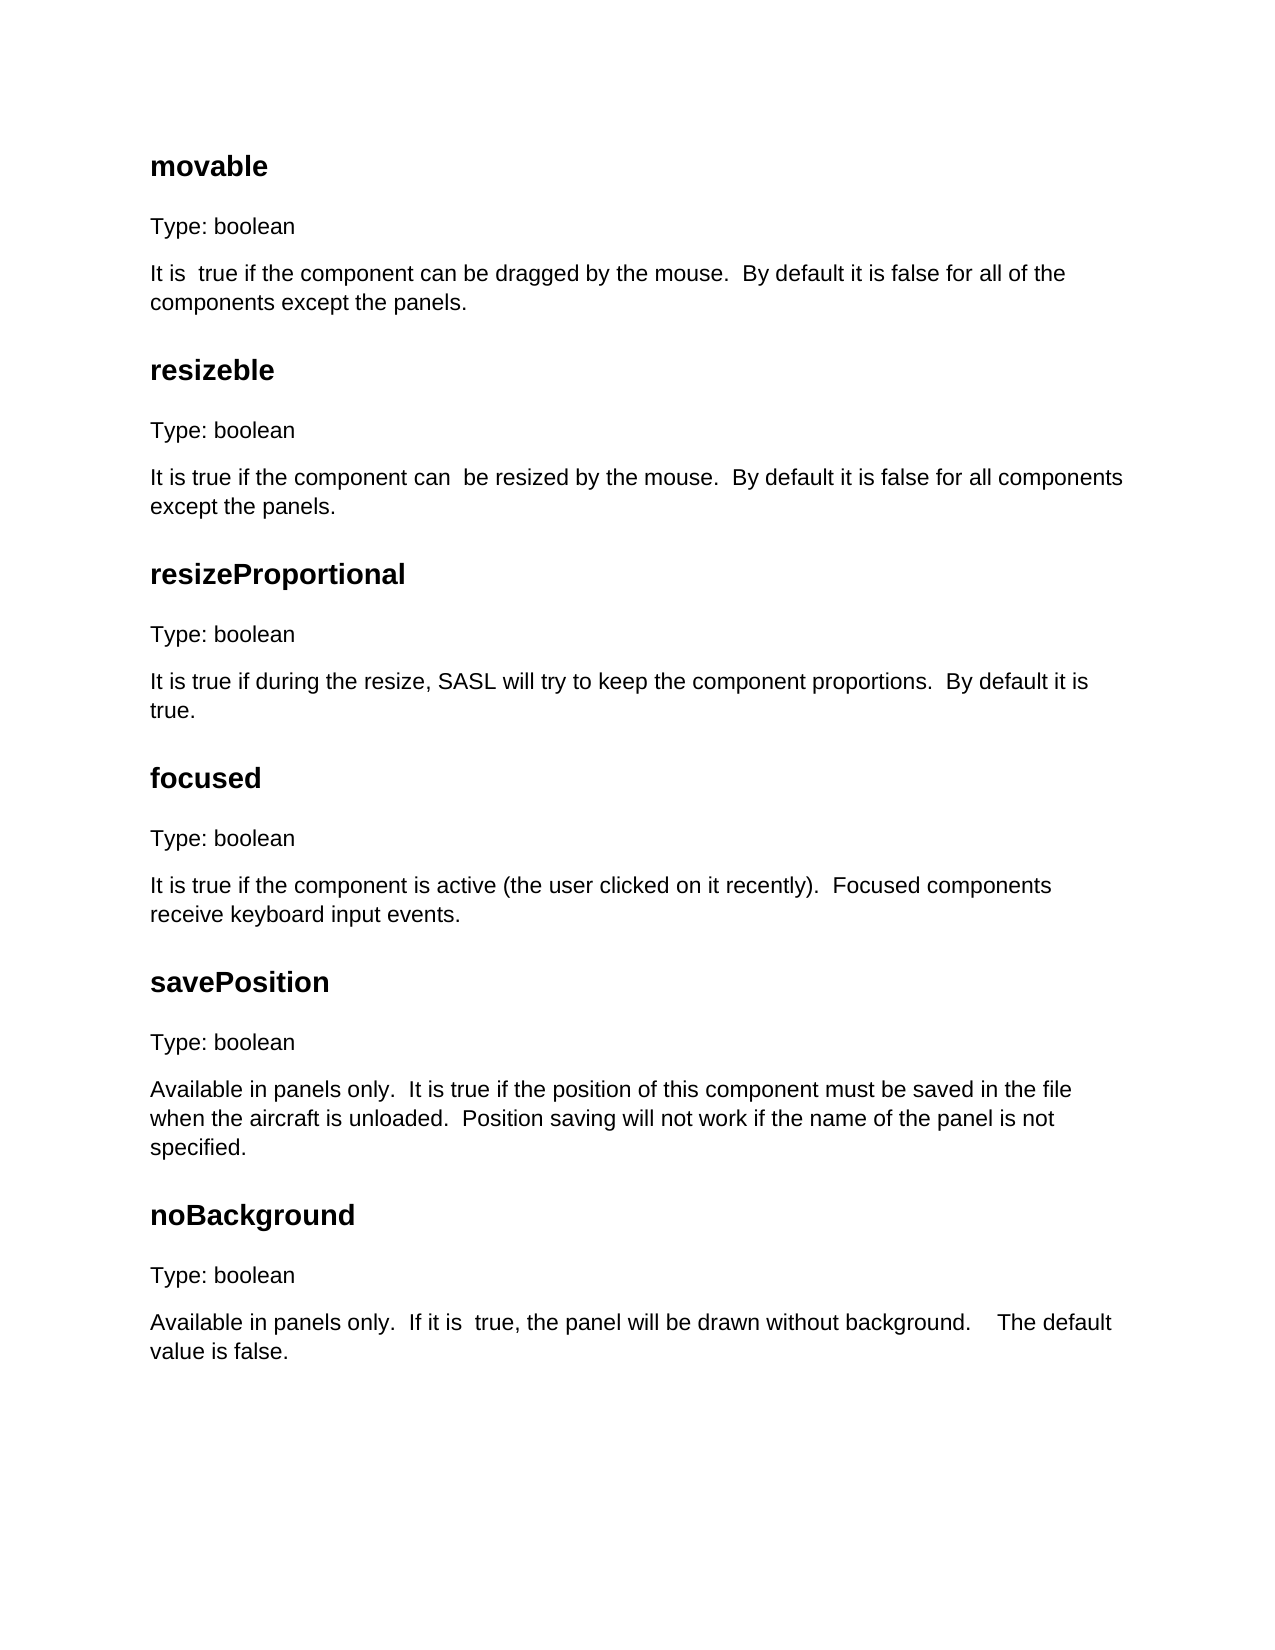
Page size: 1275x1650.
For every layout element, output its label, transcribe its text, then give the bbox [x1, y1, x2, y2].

subtitle resizeble [150, 354, 1125, 387]
subtitle focused [150, 762, 1125, 794]
text Type: boolean [150, 1029, 1125, 1055]
text It is true if the component is active (the user clicked on it recently). Focused components receive keyboard input events. [150, 872, 1125, 927]
text Available in panels only. It is true if the position of this component must be saved in the file when the aircraft is unloaded. Position saving will not work if the name of the panel is not specified. [150, 1076, 1125, 1161]
subtitle savePosition [150, 966, 1125, 998]
text Type: boolean [150, 1262, 1125, 1288]
text Type: boolean [150, 417, 1125, 443]
text It is true if the component can be dragged by the mouse. By default it is false for all of the components except the panels. [150, 260, 1125, 315]
subtitle movable [150, 150, 1125, 183]
subtitle noBackground [150, 1199, 1125, 1232]
text It is true if during the resize, SASL will try to keep the component proportions. By default it is true. [150, 668, 1125, 723]
text Available in panels only. If it is true, the panel will be drawn without background. The default value is false. [150, 1309, 1125, 1364]
text Type: boolean [150, 213, 1125, 239]
text Type: boolean [150, 825, 1125, 851]
subtitle resizeProportional [150, 558, 1125, 591]
text Type: boolean [150, 621, 1125, 647]
text It is true if the component can be resized by the mouse. By default it is false for all components except the panels. [150, 464, 1125, 519]
